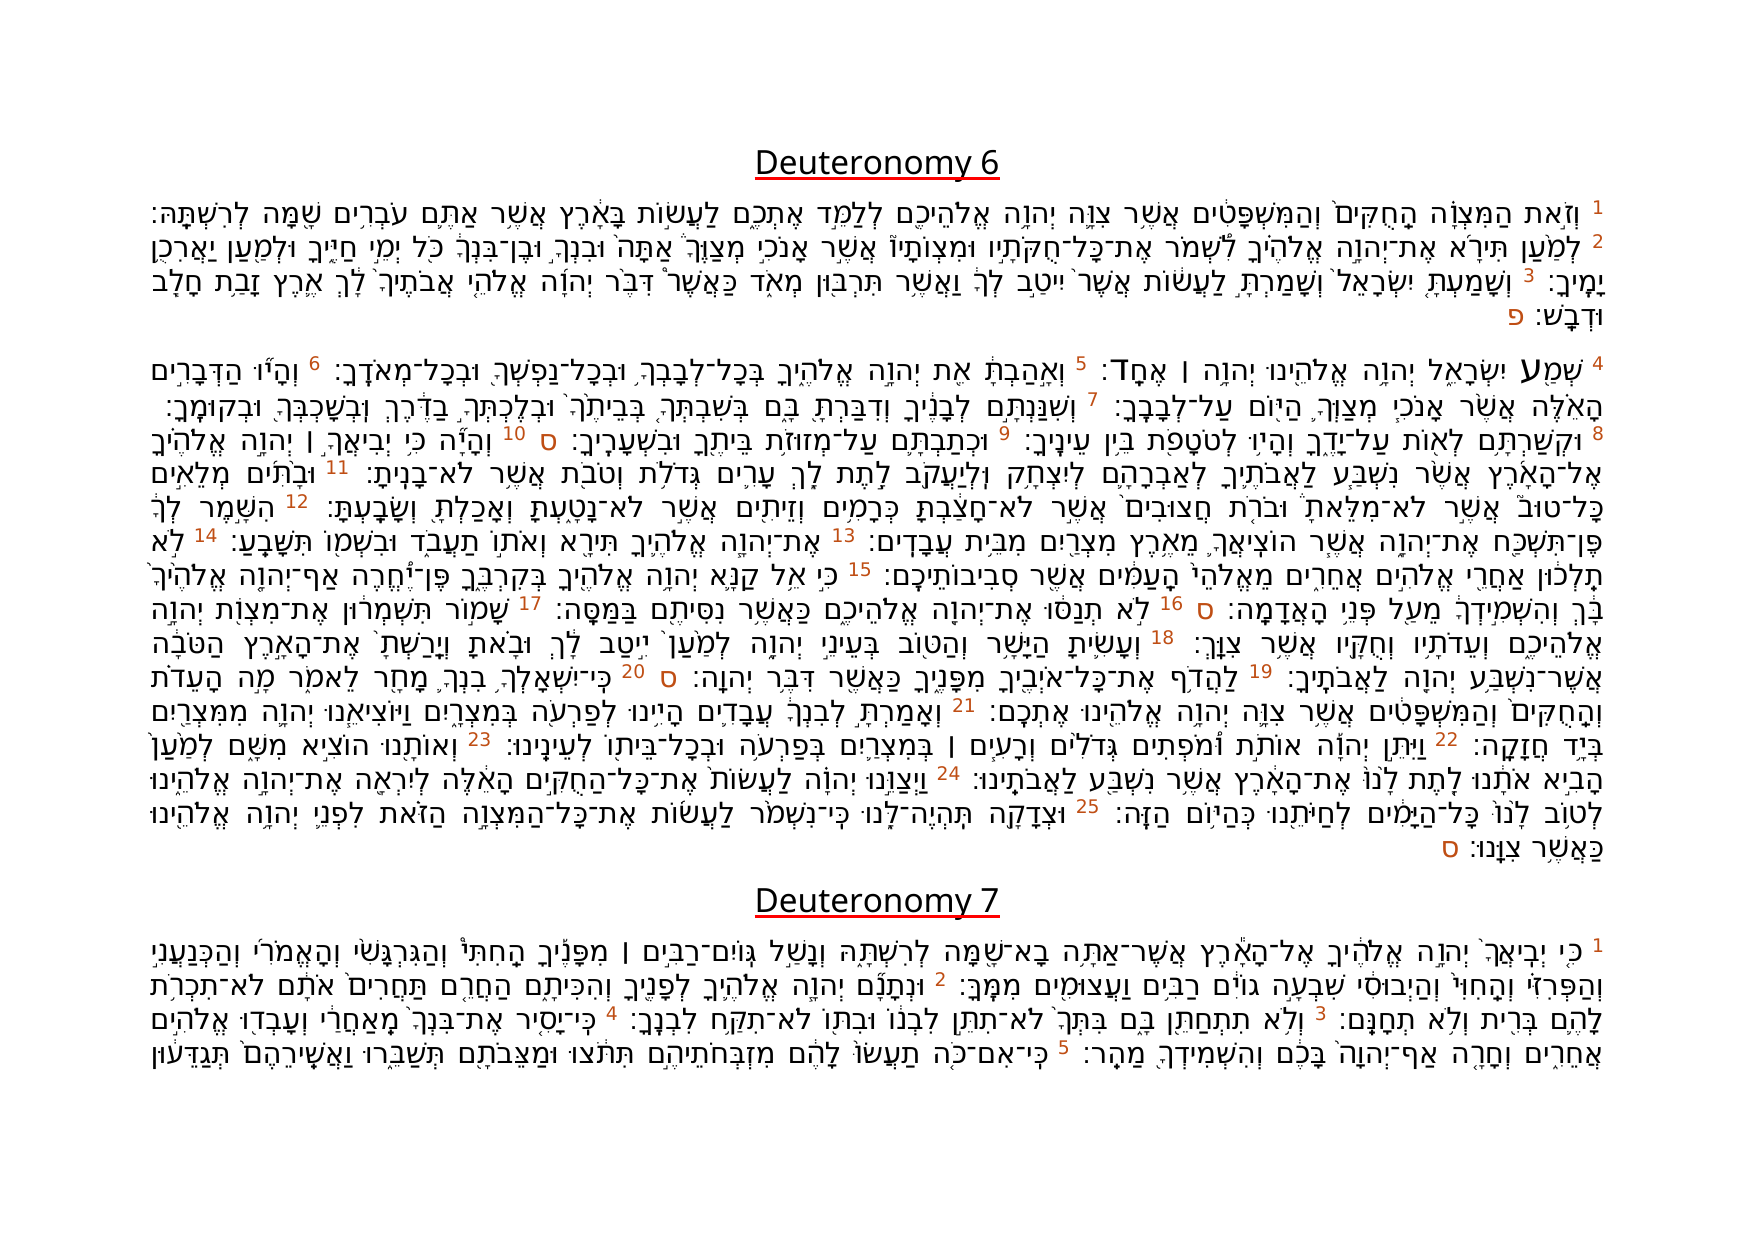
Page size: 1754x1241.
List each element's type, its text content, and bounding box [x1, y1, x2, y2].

text 1 וְזֹ֣את הַמִּצְוָ֗ה הַֽחֻקִּים֙ וְהַמִּשְׁפָּטִ֔ים אֲשֶׁ֥ר צִוָּ֛ה יְהוָ֥ה אֱלֹהֵיכֶ֖ם לְלַמֵּ֣ד אֶתְכֶ֑ם לַעֲשׂ֣וֹת בָּאָ֔רֶץ אֲשֶׁ֥ר אַתֶּ֛ם עֹבְרִ֥ים שָׁ֖מָּה לְרִשְׁתָּֽהּ׃ 2 לְמַ֨עַן תִּירָ֜א אֶת־יְהוָ֣ה אֱלֹהֶ֗יךָ לִ֠שְׁמֹר אֶת־כָּל־חֻקֹּתָ֣יו וּמִצְוֺתָיו֮ אֲשֶׁ֣ר אָנֹכִ֣י מְצַוֶּךָ֒ אַתָּה֙ וּבִנְךָ֣ וּבֶן־בִּנְךָ֔ כֹּ֖ל יְמֵ֣י חַיֶּ֑יךָ וּלְמַ֖עַן יַאֲרִכֻ֥ן יָמֶֽיךָ׃ ‬‬‬3 וְשָׁמַעְתָּ֤ יִשְׂרָאֵל֙ וְשָׁמַרְתָּ֣ לַעֲשׂ֔וֹת אֲשֶׁר֙ יִיטַ֣ב לְךָ֔ וַאֲשֶׁ֥ר תִּרְבּ֖וּן מְאֹ֑ד כַּאֲשֶׁר֩ דִּבֶּ֨ר יְהוָ֜ה אֱלֹהֵ֤י אֲבֹתֶיךָ֙ לָ֔ךְ אֶ֛רֶץ זָבַ֥ת חָלָ֖ב וּדְבָֽשׁ׃ פ ‬‬‬‬‬ [150, 197, 1604, 333]
text Deuteronomy 6 [150, 139, 1604, 184]
text Deuteronomy 7 [150, 877, 1604, 922]
text 4 שְׁמַ֖ע יִשְׂרָאֵ֑ל יְהוָ֥ה אֱלֹהֵ֖ינוּ יְהוָ֥ה ׀ אֶחָֽד׃‬‬ ‬‬‬‬‬5 וְאָ֣הַבְתָּ֔ אֵ֖ת יְהוָ֣ה אֱלֹהֶ֑יךָ בְּכָל־לְבָבְךָ֥ וּבְכָל־נַפְשְׁךָ֖ וּבְכָל־מְאֹדֶֽךָ׃ ‬‬‬6 וְהָי֞וּ הַדְּבָרִ֣ים הָאֵ֗לֶּה אֲשֶׁ֨ר אָנֹכִ֧י מְצַוְּךָ֛ הַיּ֖וֹם עַל־לְבָבֶֽךָ׃ ‬‬‬7 וְשִׁנַּנְתָּ֣ם לְבָנֶ֔יךָ וְדִבַּרְתָּ֖ בָּ֑ם בְּשִׁבְתְּךָ֤ בְּבֵיתֶ֙ךָ֙ וּבְלֶכְתְּךָ֣ בַדֶּ֔רֶךְ וּֽבְשָׁכְבְּךָ֖ וּבְקוּמֶֽךָ׃ ‬‬‬8 וּקְשַׁרְתָּ֥ם לְא֖וֹת עַל־יָדֶ֑ךָ וְהָי֥וּ לְטֹטָפֹ֖ת בֵּ֥ין עֵינֶֽיךָ׃ ‬‬‬9 וּכְתַבְתָּ֛ם עַל־מְזוּזֹ֥ת בֵּיתֶ֖ךָ וּבִשְׁעָרֶֽיךָ׃ ס ‬‬‬10 וְהָיָ֞ה כִּ֥י יְבִיאֲךָ֣ ׀ יְהוָ֣ה אֱלֹהֶ֗יךָ אֶל־הָאָ֜רֶץ אֲשֶׁ֨ר נִשְׁבַּ֧ע לַאֲבֹתֶ֛יךָ לְאַבְרָהָ֛ם לְיִצְחָ֥ק וּֽלְיַעֲקֹ֖ב לָ֣תֶת לָ֑ךְ עָרִ֛ים גְּדֹלֹ֥ת וְטֹבֹ֖ת אֲשֶׁ֥ר לֹא־בָנִֽיתָ׃ ‬‬‬11 וּבָ֨תִּ֜ים מְלֵאִ֣ים כָּל־טוּב֮ אֲשֶׁ֣ר לֹא־מִלֵּאתָ֒ וּבֹרֹ֤ת חֲצוּבִים֙ אֲשֶׁ֣ר לֹא־חָצַ֔בְתָּ כְּרָמִ֥ים וְזֵיתִ֖ים אֲשֶׁ֣ר לֹא־נָטָ֑עְתָּ וְאָכַלְתָּ֖ וְשָׂבָֽעְתָּ׃ ‬‬‬12 הִשָּׁ֣מֶר לְךָ֔ פֶּן־תִּשְׁכַּ֖ח אֶת־יְהוָ֑ה אֲשֶׁ֧ר הוֹצִֽיאֲךָ֛ מֵאֶ֥רֶץ מִצְרַ֖יִם מִבֵּ֥ית עֲבָדִֽים׃ ‬‬‬13 אֶת־יְהוָ֧ה אֱלֹהֶ֛יךָ תִּירָ֖א וְאֹת֣וֹ תַעֲבֹ֑ד וּבִשְׁמ֖וֹ תִּשָּׁבֵֽעַ׃ ‬‬‬14 לֹ֣א תֵֽלְכ֔וּן אַחֲרֵ֖י אֱלֹהִ֣ים אֲחֵרִ֑ים מֵאֱלֹהֵי֙ הָֽעַמִּ֔ים אֲשֶׁ֖ר סְבִיבוֹתֵיכֶֽם׃ ‬‬‬15 כִּ֣י אֵ֥ל קַנָּ֛א יְהוָ֥ה אֱלֹהֶ֖יךָ בְּקִרְבֶּ֑ךָ פֶּן־יֶ֠חֱרֶה אַף־יְהוָ֤ה אֱלֹהֶ֙יךָ֙ בָּ֔ךְ וְהִשְׁמִ֣ידְךָ֔ מֵעַ֖ל פְּנֵ֥י הָאֲדָמָֽה׃ ס ‬‬‬16 לֹ֣א תְנַסּ֔וּ אֶת־יְהוָ֖ה אֱלֹהֵיכֶ֑ם כַּאֲשֶׁ֥ר נִסִּיתֶ֖ם בַּמַּסָּֽה׃ ‬‬‬17 שָׁמ֣וֹר תִּשְׁמְר֔וּן אֶת־מִצְוֺ֖ת יְהוָ֣ה אֱלֹהֵיכֶ֑ם וְעֵדֹתָ֥יו וְחֻקָּ֖יו אֲשֶׁ֥ר צִוָּֽךְ׃ ‬‬‬18 וְעָשִׂ֛יתָ הַיָּשָׁ֥ר וְהַטּ֖וֹב בְּעֵינֵ֣י יְהוָ֑ה לְמַ֙עַן֙ יִ֣יטַב לָ֔ךְ וּבָ֗אתָ וְיָֽרַשְׁתָּ֙ אֶת־הָאָ֣רֶץ הַטֹּבָ֔ה אֲשֶׁר־נִשְׁבַּ֥ע יְהוָ֖ה לַאֲבֹתֶֽיךָ׃ ‬‬‬19 לַהֲדֹ֥ף אֶת־כָּל־אֹיְבֶ֖יךָ מִפָּנֶ֑יךָ כַּאֲשֶׁ֖ר דִּבֶּ֥ר יְהוָֽה׃ ס ‬‬‬20 כִּֽי־יִשְׁאָלְךָ֥ בִנְךָ֛ מָחָ֖ר לֵאמֹ֑ר מָ֣ה הָעֵדֹ֗ת וְהַֽחֻקִּים֙ וְהַמִּשְׁפָּטִ֔ים אֲשֶׁ֥ר צִוָּ֛ה יְהוָ֥ה אֱלֹהֵ֖ינוּ אֶתְכֶֽם׃ ‬‬‬21 וְאָמַרְתָּ֣ לְבִנְךָ֔ עֲבָדִ֛ים הָיִ֥ינוּ לְפַרְעֹ֖ה בְּמִצְרָ֑יִם וַיּוֹצִיאֵ֧נוּ יְהוָ֛ה מִמִּצְרַ֖יִם בְּיָ֥ד חֲזָקָֽה׃ ‬‬‬22 וַיִּתֵּ֣ן יְהוָ֡ה אוֹתֹ֣ת וּ֠מֹפְתִים גְּדֹלִ֨ים וְרָעִ֧ים ׀ בְּמִצְרַ֛יִם בְּפַרְעֹ֥ה וּבְכָל־בֵּית֖וֹ לְעֵינֵֽינוּ׃ ‬‬‬23 וְאוֹתָ֖נוּ הוֹצִ֣יא מִשָּׁ֑ם לְמַ֙עַן֙ הָבִ֣יא אֹתָ֔נוּ לָ֤תֶת לָ֙נוּ֙ אֶת־הָאָ֔רֶץ אֲשֶׁ֥ר נִשְׁבַּ֖ע לַאֲבֹתֵֽינוּ׃ ‬‬‬24 וַיְצַוֵּ֣נוּ יְהוָ֗ה לַעֲשׂוֹת֙ אֶת־כָּל־הַחֻקִּ֣ים הָאֵ֔לֶּה לְיִרְאָ֖ה אֶת־יְהוָ֣ה אֱלֹהֵ֑ינוּ לְט֥וֹב לָ֙נוּ֙ כָּל־הַיָּמִ֔ים לְחַיֹּתֵ֖נוּ כְּהַיּ֥וֹם הַזֶּֽה׃ ‬‬‬25 וּצְדָקָ֖ה תִּֽהְיֶה־לָּ֑נוּ כִּֽי־נִשְׁמֹ֨ר לַעֲשׂ֜וֹת אֶת־כָּל־הַמִּצְוָ֣ה הַזֹּ֗את לִפְנֵ֛י יְהוָ֥ה אֱלֹהֵ֖ינוּ כַּאֲשֶׁ֥ר צִוָּֽנוּ׃ ס ‬‬‬‬‬‬‬‬‬‬‬‬‬‬‬‬‬‬‬‬‬‬‬‬‬ [150, 345, 1604, 864]
text 1 כִּ֤י יְבִֽיאֲךָ֙ יְהוָ֣ה אֱלֹהֶ֔יךָ אֶל־הָאָ֕רֶץ אֲשֶׁר־אַתָּ֥ה בָא־שָׁ֖מָּה לְרִשְׁתָּ֑הּ וְנָשַׁ֣ל גּֽוֹיִם־רַבִּ֣ים ׀ מִפָּנֶ֡יךָ הַֽחִתִּי֩ וְהַגִּרְגָּשִׁ֨י וְהָאֱמֹרִ֜י וְהַכְּנַעֲנִ֣י וְהַפְּרִזִּ֗י וְהַֽחִוִּי֙ וְהַיְבוּסִ֔י שִׁבְעָ֣ה גוֹיִ֔ם רַבִּ֥ים וַעֲצוּמִ֖ים מִמֶּֽךָּ׃ 2 וּנְתָנָ֞ם יְהוָ֧ה אֱלֹהֶ֛יךָ לְפָנֶ֖יךָ וְהִכִּיתָ֑ם הַחֲרֵ֤ם תַּחֲרִים֙ אֹתָ֔ם לֹא־תִכְרֹ֥ת לָהֶ֛ם בְּרִ֖ית וְלֹ֥א תְחָנֵּֽם׃ ‬‬‬3 וְלֹ֥א תִתְחַתֵּ֖ן בָּ֑ם בִּתְּךָ֙ לֹא־תִתֵּ֣ן לִבְנ֔וֹ וּבִתּ֖וֹ לֹא־תִקַּ֥ח לִבְנֶֽךָ׃ ‬‬‬4 כִּֽי־יָסִ֤יר אֶת־בִּנְךָ֙ מֵֽאַחֲרַ֔י וְעָבְד֖וּ אֱלֹהִ֣ים אֲחֵרִ֑ים וְחָרָ֤ה אַף־יְהוָה֙ בָּכֶ֔ם וְהִשְׁמִידְךָ֖ מַהֵֽר׃ ‬‬‬5 כִּֽי־אִם־כֹּ֤ה תַעֲשׂוּ֙ לָהֶ֔ם מִזְבְּחֹתֵיהֶ֣ם תִּתֹּ֔צוּ וּמַצֵּבֹתָ֖ם תְּשַׁבֵּ֑רוּ וַאֲשֵֽׁירֵהֶם֙ תְּגַדֵּע֔וּן וּפְסִילֵיהֶ֖ם תִּשְׂרְפ֥וּן בָּאֵֽשׁ׃ ‬‬‬6 כִּ֣י עַ֤ם קָדוֹשׁ֙ אַתָּ֔ה לַיהוָ֖ה אֱלֹהֶ֑יךָ בְּךָ֞ בָּחַ֣ר ׀ יְהוָ֣ה אֱלֹהֶ֗יךָ לִהְי֥וֹת לוֹ֙ לְעַ֣ם סְגֻלָּ֔ה מִכֹּל֙ הָֽעַמִּ֔ים אֲשֶׁ֖ר עַל־פְּנֵ֥י הָאֲדָמָֽה׃ ס ‬‬‬7 לֹ֣א מֵֽרֻבְּכֶ֞ם מִכָּל־הָֽעַמִּ֗ים חָשַׁ֧ק יְהוָ֛ה בָּכֶ֖ם וַיִּבְחַ֣ר בָּכֶ֑ם כִּֽי־אַתֶּ֥ם הַמְעַ֖ט מִכָּל־הָעַמִּֽים׃ ‬‬‬8 כִּי֩ מֵֽאַהֲבַ֨ת יְהוָ֜ה אֶתְכֶ֗ם וּמִשָּׁמְר֤ו‬‏ אֶת־הַשְּׁבֻעָה֙ אֲשֶׁ֤ר נִשְׁבַּע֙ לַאֲבֹ֣תֵיכֶ֔ם הוֹצִ֧יא יְהוָ֛ה אֶתְכֶ֖ם בְּיָ֣ד חֲזָקָ֑ה וַֽיִּפְדְּךָ֙ מִבֵּ֣ית עֲבָדִ֔ים מִיַּ֖ד פַּרְעֹ֥ה מֶֽלֶךְ־מִצְרָֽיִם׃ ‬‬‬‬9 וְיָ֣דַעְתָּ֔ כִּֽי־יְהוָ֥ה אֱלֹהֶ֖יךָ ה֣וּא הֽ͏ָאֱלֹהִ֑ים הָאֵל֙ הַֽנֶּאֱמָ֔ן שֹׁמֵ֧ר הַבְּרִ֣ית וְהַחֶ֗סֶד לְאֹהֲבָ֛יו וּלְשֹׁמְרֵ֥י *מצותו **מִצְוֺתָ֖יו לְאֶ֥לֶף דּֽוֹר׃ ‬‬‬10 וּמְשַׁלֵּ֧ם לְשֹׂנְאָ֛יו אֶל־פָּנָ֖יו לְהַאֲבִיד֑וֹ לֹ֤א יְאַחֵר֙ לְשֹׂ֣נְא֔וֹ אֶל־פָּנָ֖יו יְשַׁלֶּם־לֽוֹ׃ ‬‬‬11 וְשָׁמַרְתָּ֨ אֶת־הַמִּצְוָ֜ה וְאֶת־הֽ͏ַחֻקִּ֣ים וְאֶת־הַמִּשְׁפָּטִ֗ים אֲשֶׁ֨ר אָנֹכִ֧י מְצַוְּךָ֛ הַיּ֖וֹם לַעֲשׂוֹתָֽם׃ פ ‬‬‬‬‬‬‬‬‬‬‬‬‬ [150, 935, 1604, 1071]
